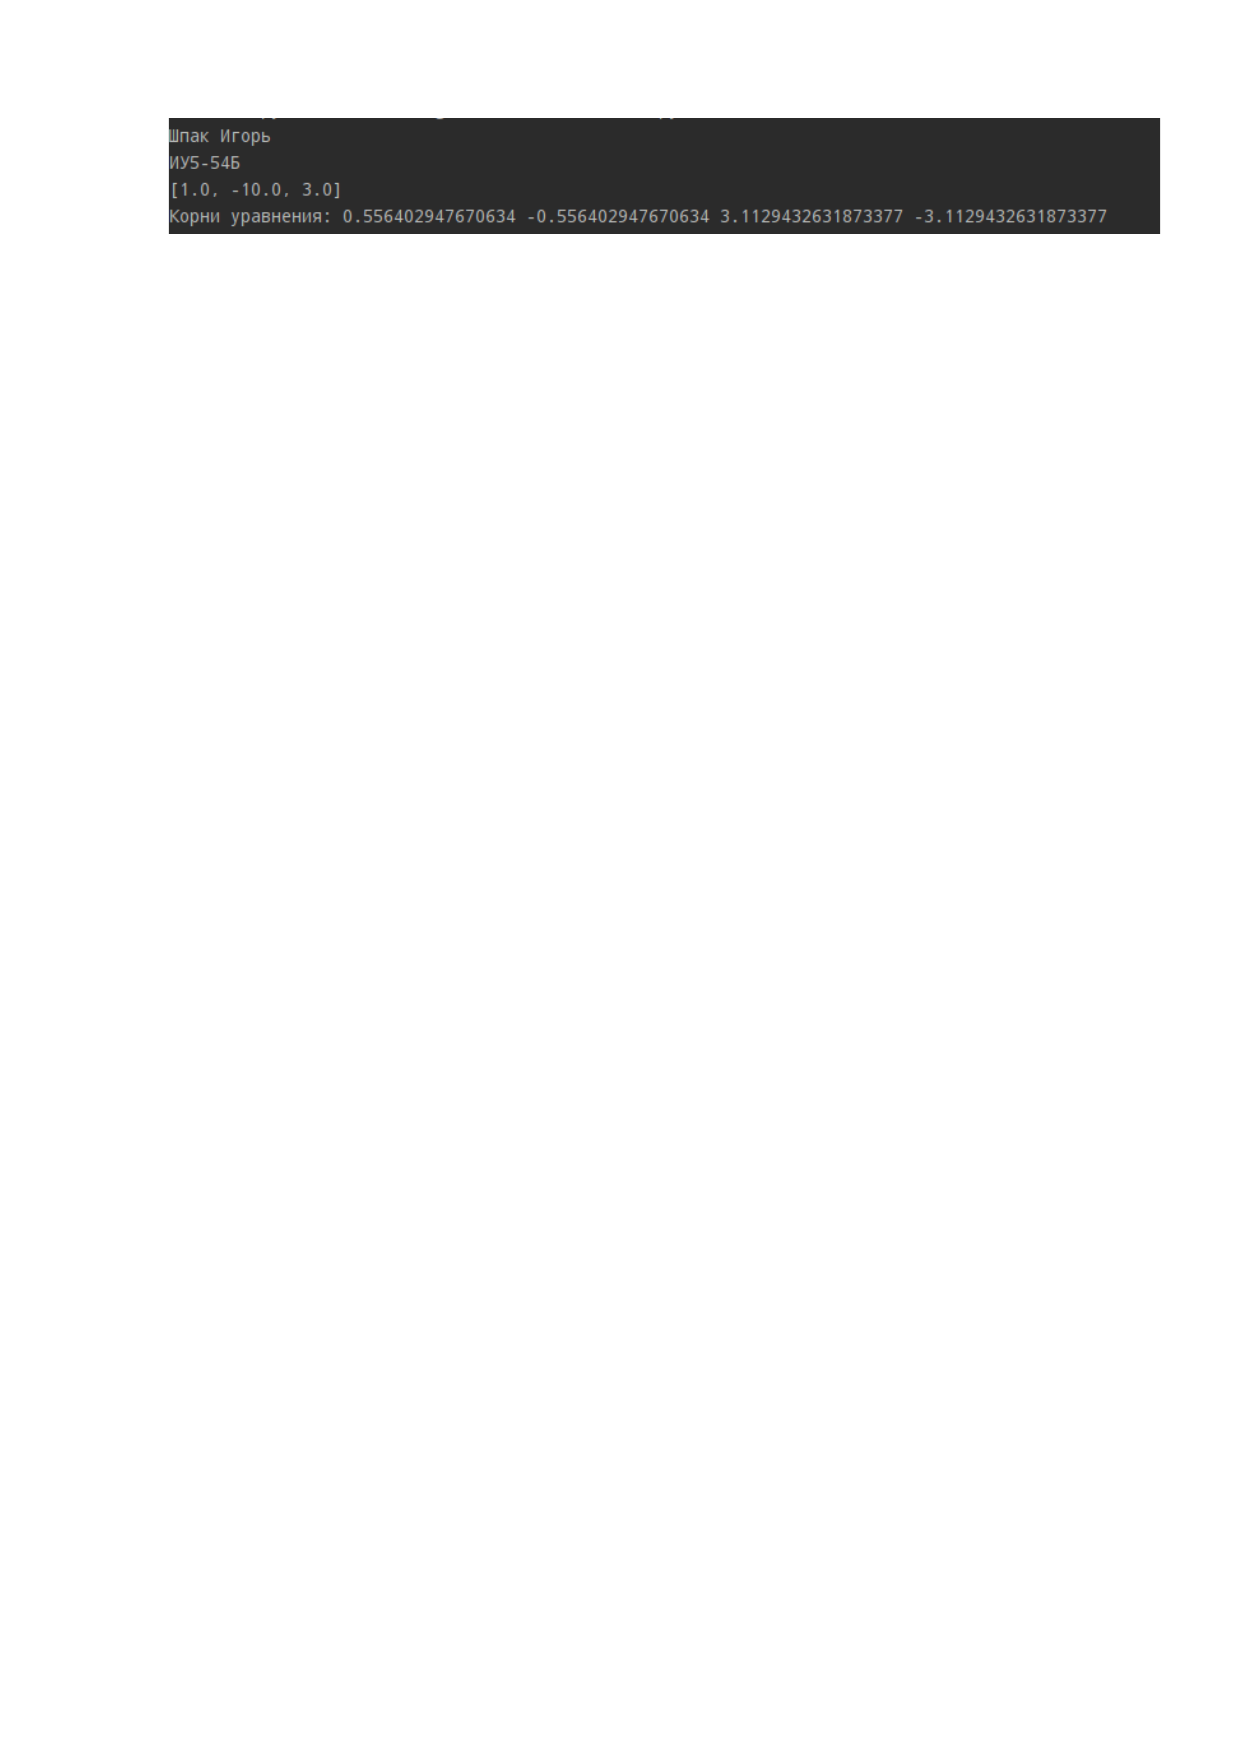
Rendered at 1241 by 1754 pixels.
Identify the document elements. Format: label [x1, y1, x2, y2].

picture [168, 118, 1160, 234]
